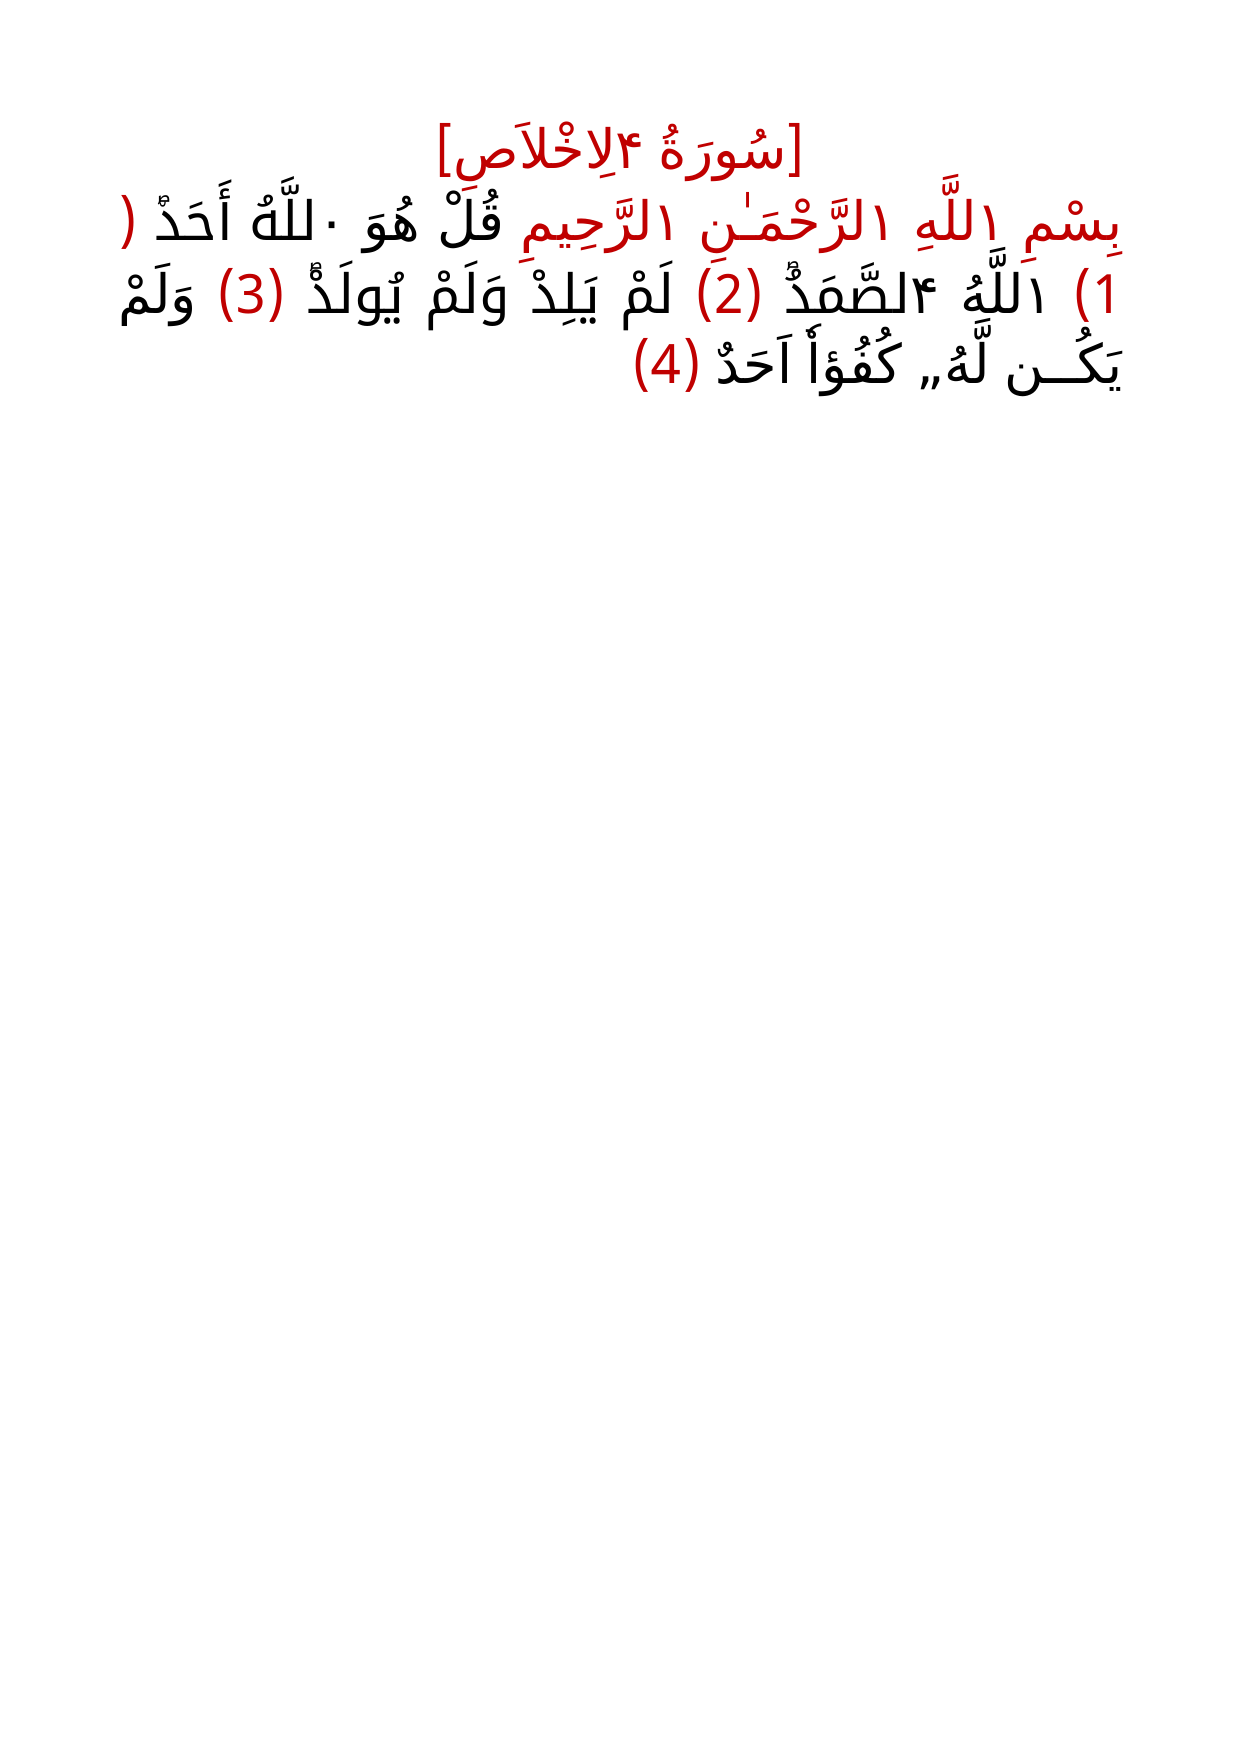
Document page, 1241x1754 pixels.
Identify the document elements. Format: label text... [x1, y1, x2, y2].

subtitle [سُورَةُ ۴لِاخْلاَصِ] [118, 118, 1122, 191]
text بِسْمِ ۱للَّهِ ۱لرَّحْمَـٰنِ ۱لرَّحِيمِ قُلْ هُوَ ۰للَّهُ أَحَد٘ؐ (1) ۱للَّهُ ۴لصَّمَدُؐ (2) لَمْ يَلِدْ وَلَمْ يُولَدْؐ (3) وَلَمْ يَكُــن لَّهُ„ كُفُؤاٗ اَحَدٌ (4) [118, 191, 1122, 406]
